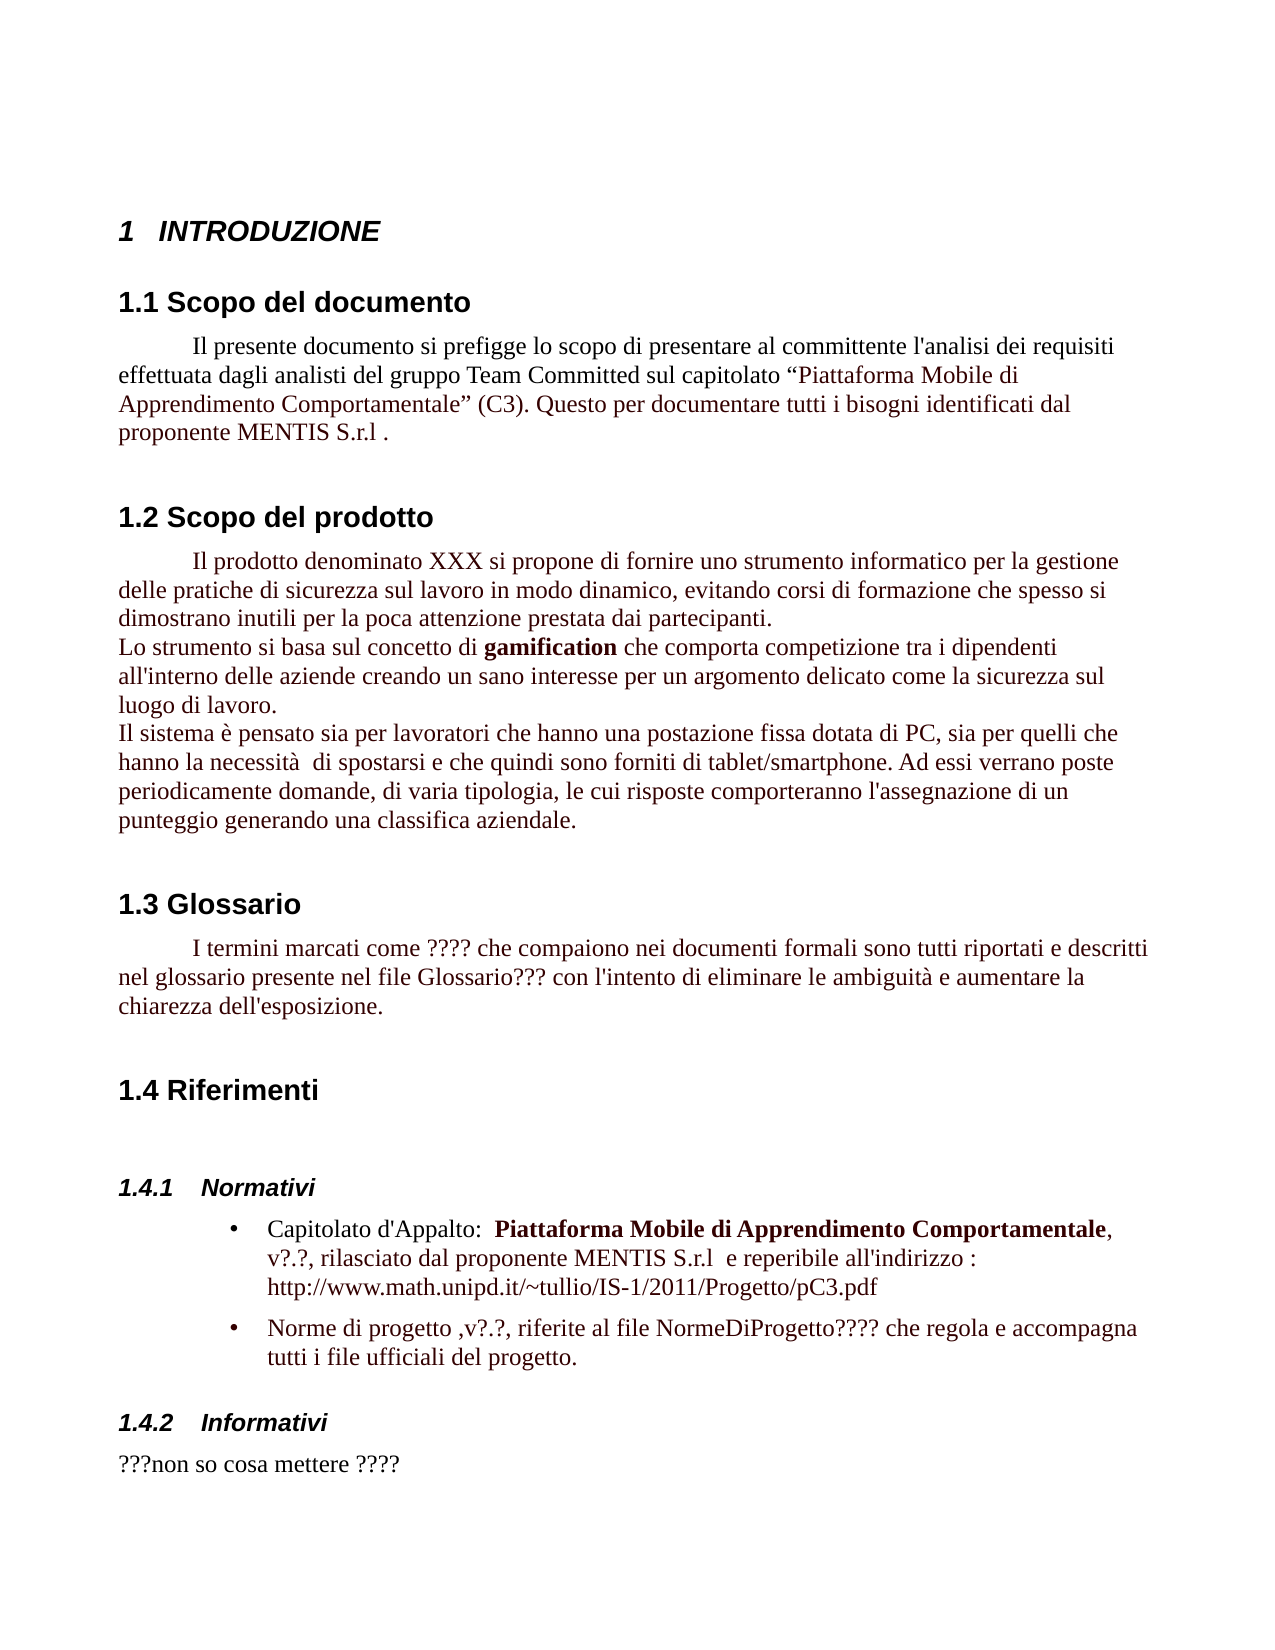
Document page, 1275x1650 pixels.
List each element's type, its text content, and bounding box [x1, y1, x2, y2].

text Il sistema è pensato sia per lavoratori che hanno una postazione fissa dotata di PC, sia per quelli che hanno la necessità di spostarsi e che quindi sono forniti di tablet/smartphone. Ad essi verrano poste periodicamente domande, di varia tipologia, le cui risposte comporteranno l'assegnazione di un punteggio generando una classifica aziendale. [118, 718, 1157, 833]
text I termini marcati come ???? che compaiono nei documenti formali sono tutti riportati e descritti nel glossario presente nel file Glossario??? con l'intento di eliminare le ambiguità e aumentare la chiarezza dell'esposizione. [118, 933, 1157, 1019]
subtitle 1.1 Scopo del documento [118, 285, 1157, 319]
text Il prodotto denominato XXX si propone di fornire uno strumento informatico per la gestione delle pratiche di sicurezza sul lavoro in modo dinamico, evitando corsi di formazione che spesso si dimostrano inutili per la poca attenzione prestata dai partecipanti. [118, 546, 1157, 632]
subtitle 1.3 Glossario [118, 887, 1157, 921]
text Lo strumento si basa sul concetto di gamification che comporta competizione tra i dipendenti all'interno delle aziende creando un sano interesse per un argomento delicato come la sicurezza sul luogo di lavoro. [118, 632, 1157, 718]
text ???non so cosa mettere ???? [118, 1449, 1157, 1478]
list Capitolato d'Appalto: Piattaforma Mobile di Apprendimento Comportamentale, v?.?, rilasciato dal proponente MENTIS S.r.l e reperibile all'indirizzo : http://www.math.unipd.it/~tullio/IS-1/2011/Progetto/pC3.pdf [229, 1214, 1157, 1300]
subtitle 1.2 Scopo del prodotto [118, 500, 1157, 533]
subtitle 1.4 Riferimenti [118, 1073, 1157, 1107]
subtitle 1.4.2 Informativi [118, 1408, 1157, 1436]
subtitle 1 INTRODUZIONE [118, 214, 1157, 248]
subtitle 1.4.1 Normativi [118, 1173, 1157, 1202]
text Il presente documento si prefigge lo scopo di presentare al committente l'analisi dei requisiti effettuata dagli analisti del gruppo Team Committed sul capitolato “Piattaforma Mobile di Apprendimento Comportamentale” (C3). Questo per documentare tutti i bisogni identificati dal proponente MENTIS S.r.l . [118, 331, 1157, 446]
list Norme di progetto ,v?.?, riferite al file NormeDiProgetto???? che regola e accompagna tutti i file ufficiali del progetto. [229, 1313, 1157, 1370]
